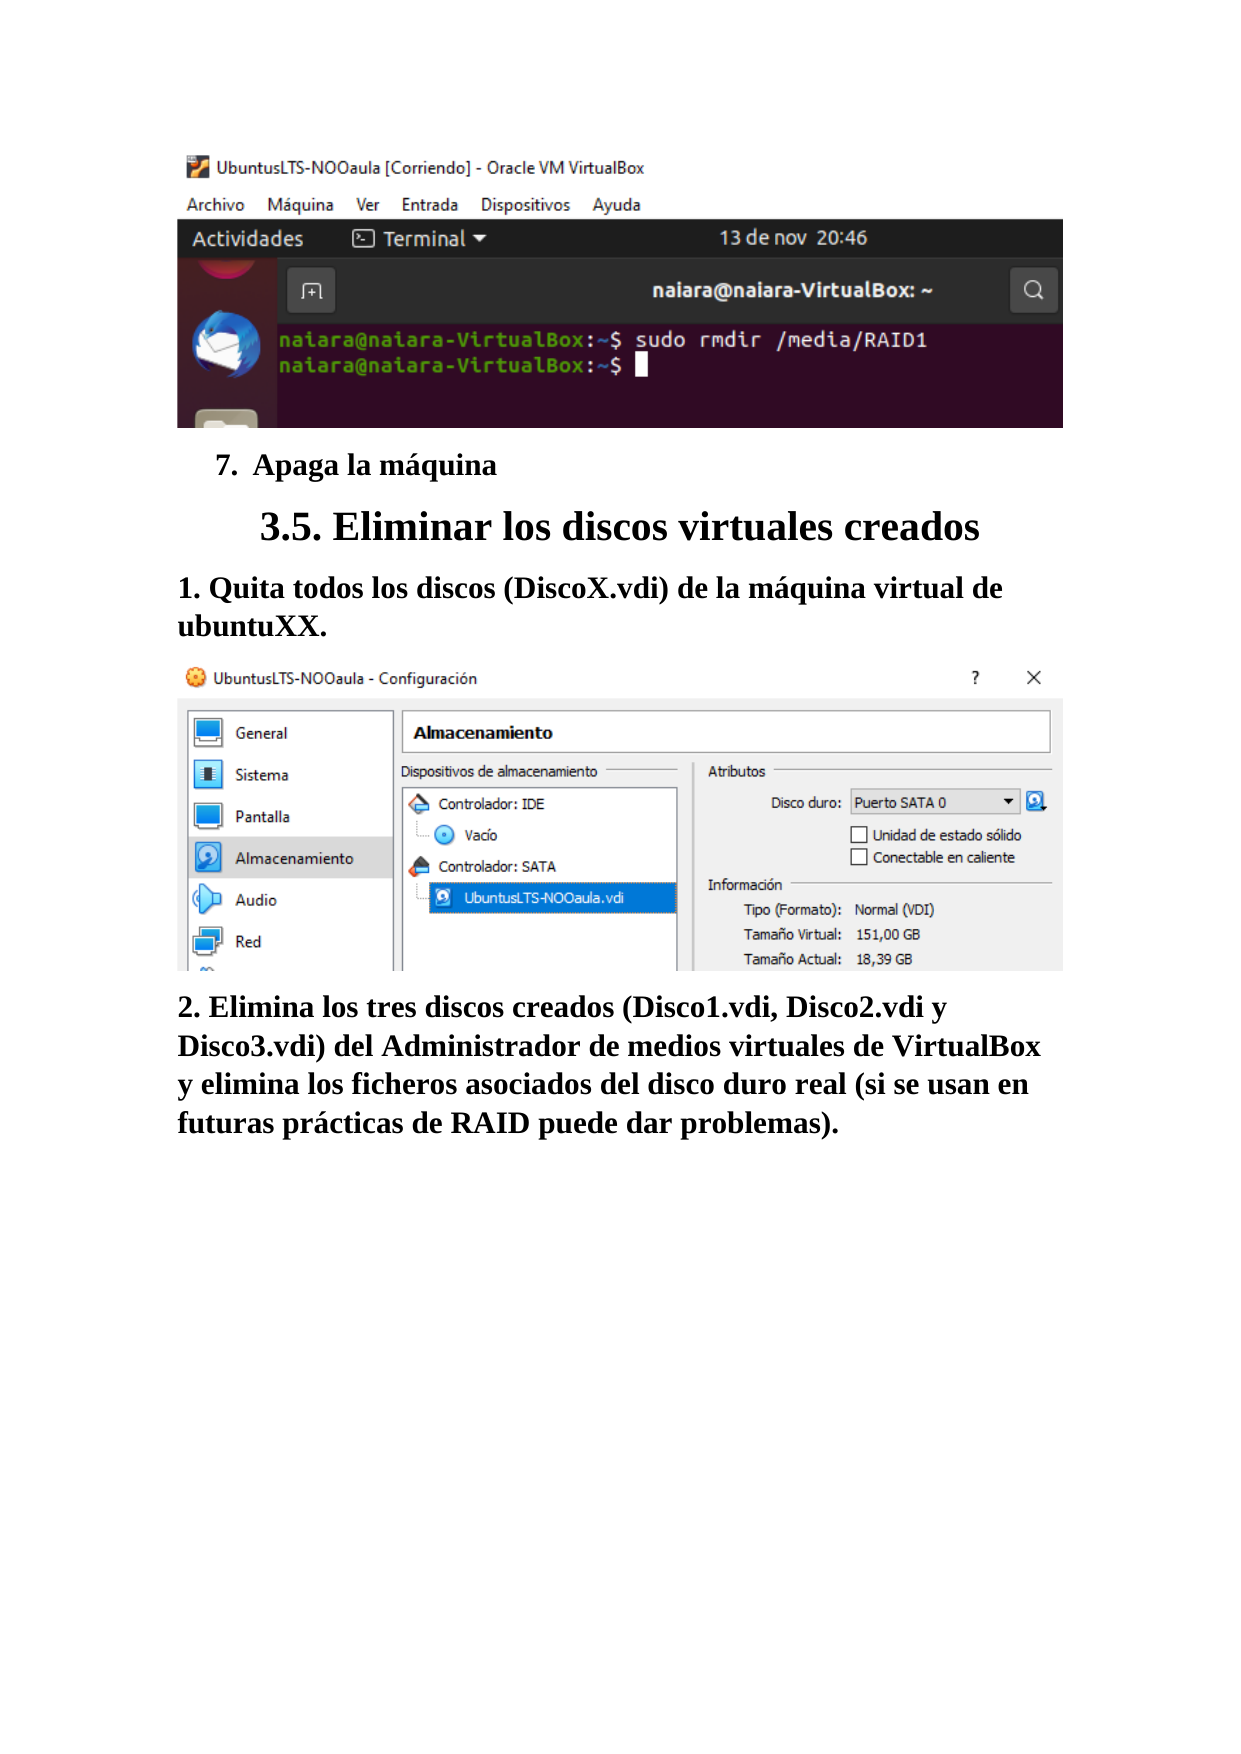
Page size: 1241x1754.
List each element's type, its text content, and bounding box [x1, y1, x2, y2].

list Apaga la máquina [215, 446, 1063, 482]
text 3.5. Eliminar los discos virtuales creados [177, 501, 1063, 549]
text 2. Elimina los tres discos creados (Disco1.vdi, Disco2.vdi y Disco3.vdi) del Administrador de medios virtuales de VirtualBox y elimina los ficheros asociados del disco duro real (si se usan en futuras prácticas de RAID puede dar problemas). [177, 989, 1063, 1140]
text 1. Quita todos los discos (DiscoX.vdi) de la máquina virtual de ubuntuXX. [177, 569, 1063, 643]
